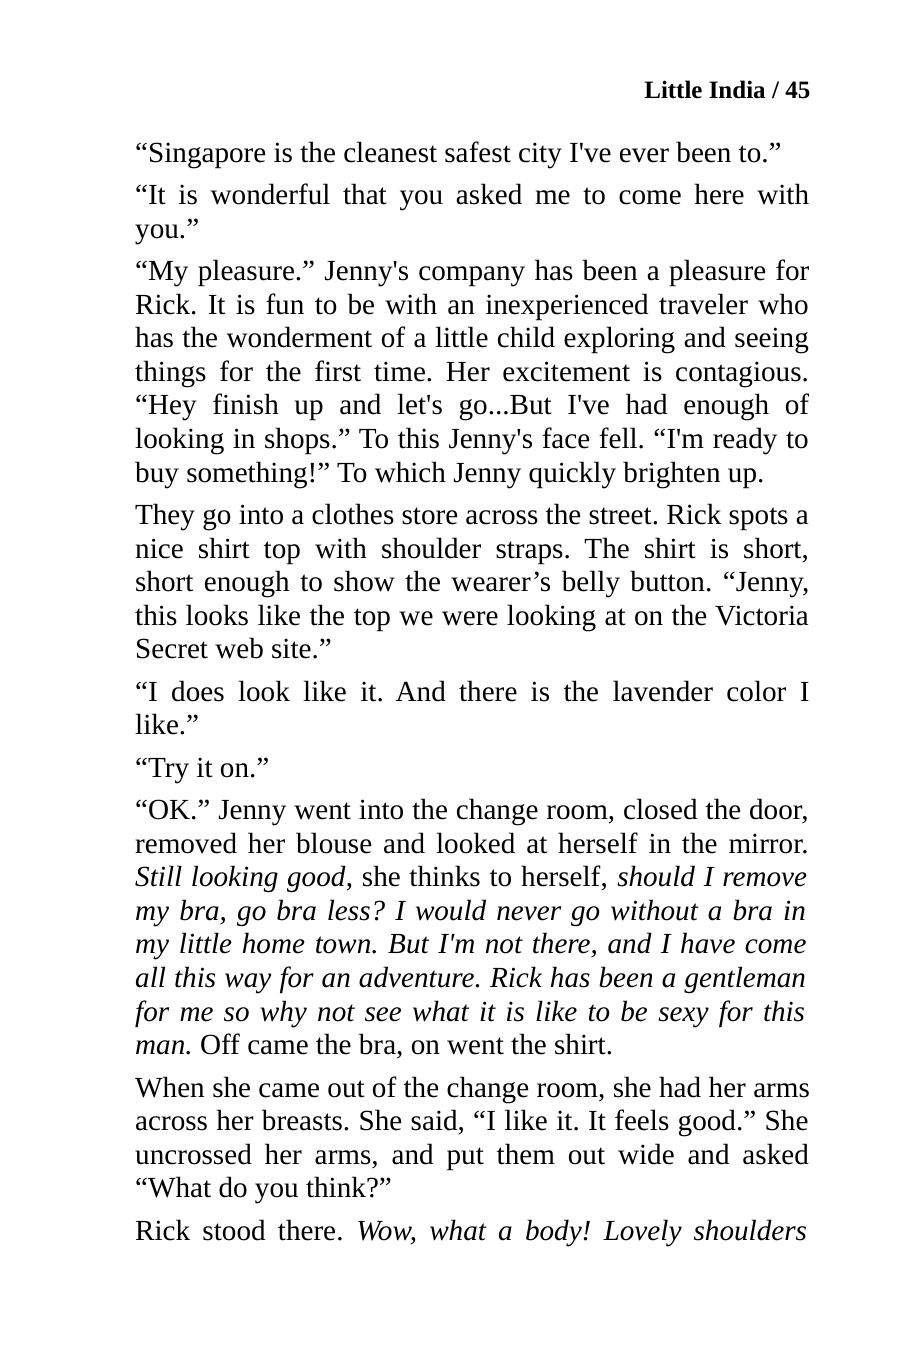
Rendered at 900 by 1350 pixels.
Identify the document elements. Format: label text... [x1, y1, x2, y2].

text “I does look like it. And there is the lavender color I like.” [135, 674, 810, 741]
text “OK.” Jenny went into the change room, closed the door, removed her blouse and looked at herself in the mirror. Still looking good, she thinks to herself, should I remove my bra, go bra less? I would never go without a bra in my little home town. But I'm not there, and I have come all this way for an adventure. Rick has been a gentleman for me so why not see what it is like to be sexy for this man. Off came the bra, on went the shirt. [135, 792, 810, 1061]
text When she came out of the change room, she had her arms across her breasts. She said, “I like it. It feels good.” She uncrossed her arms, and put them out wide and asked “What do you think?” [135, 1070, 810, 1204]
text “Try it on.” [135, 750, 810, 783]
text “Singapore is the cleanest safest city I've ever been to.” [135, 135, 810, 168]
text They go into a clothes store across the street. Rick spots a nice shirt top with shoulder straps. The shirt is short, short enough to show the wearer’s belly button. “Jenny, this looks like the top we were looking at on the Victoria Secret web site.” [135, 497, 810, 665]
text Rick stood there. Wow, what a body! Lovely shoulders [135, 1213, 810, 1246]
text “It is wonderful that you asked me to come here with you.” [135, 177, 810, 244]
text “My pleasure.” Jenny's company has been a pleasure for Rick. It is fun to be with an inexperienced traveler who has the wonderment of a little child exploring and seeing things for the first time. Her excitement is contagious. “Hey finish up and let's go...But I've had enough of looking in shops.” To this Jenny's face fell. “I'm ready to buy something!” To which Jenny quickly brighten up. [135, 253, 810, 488]
